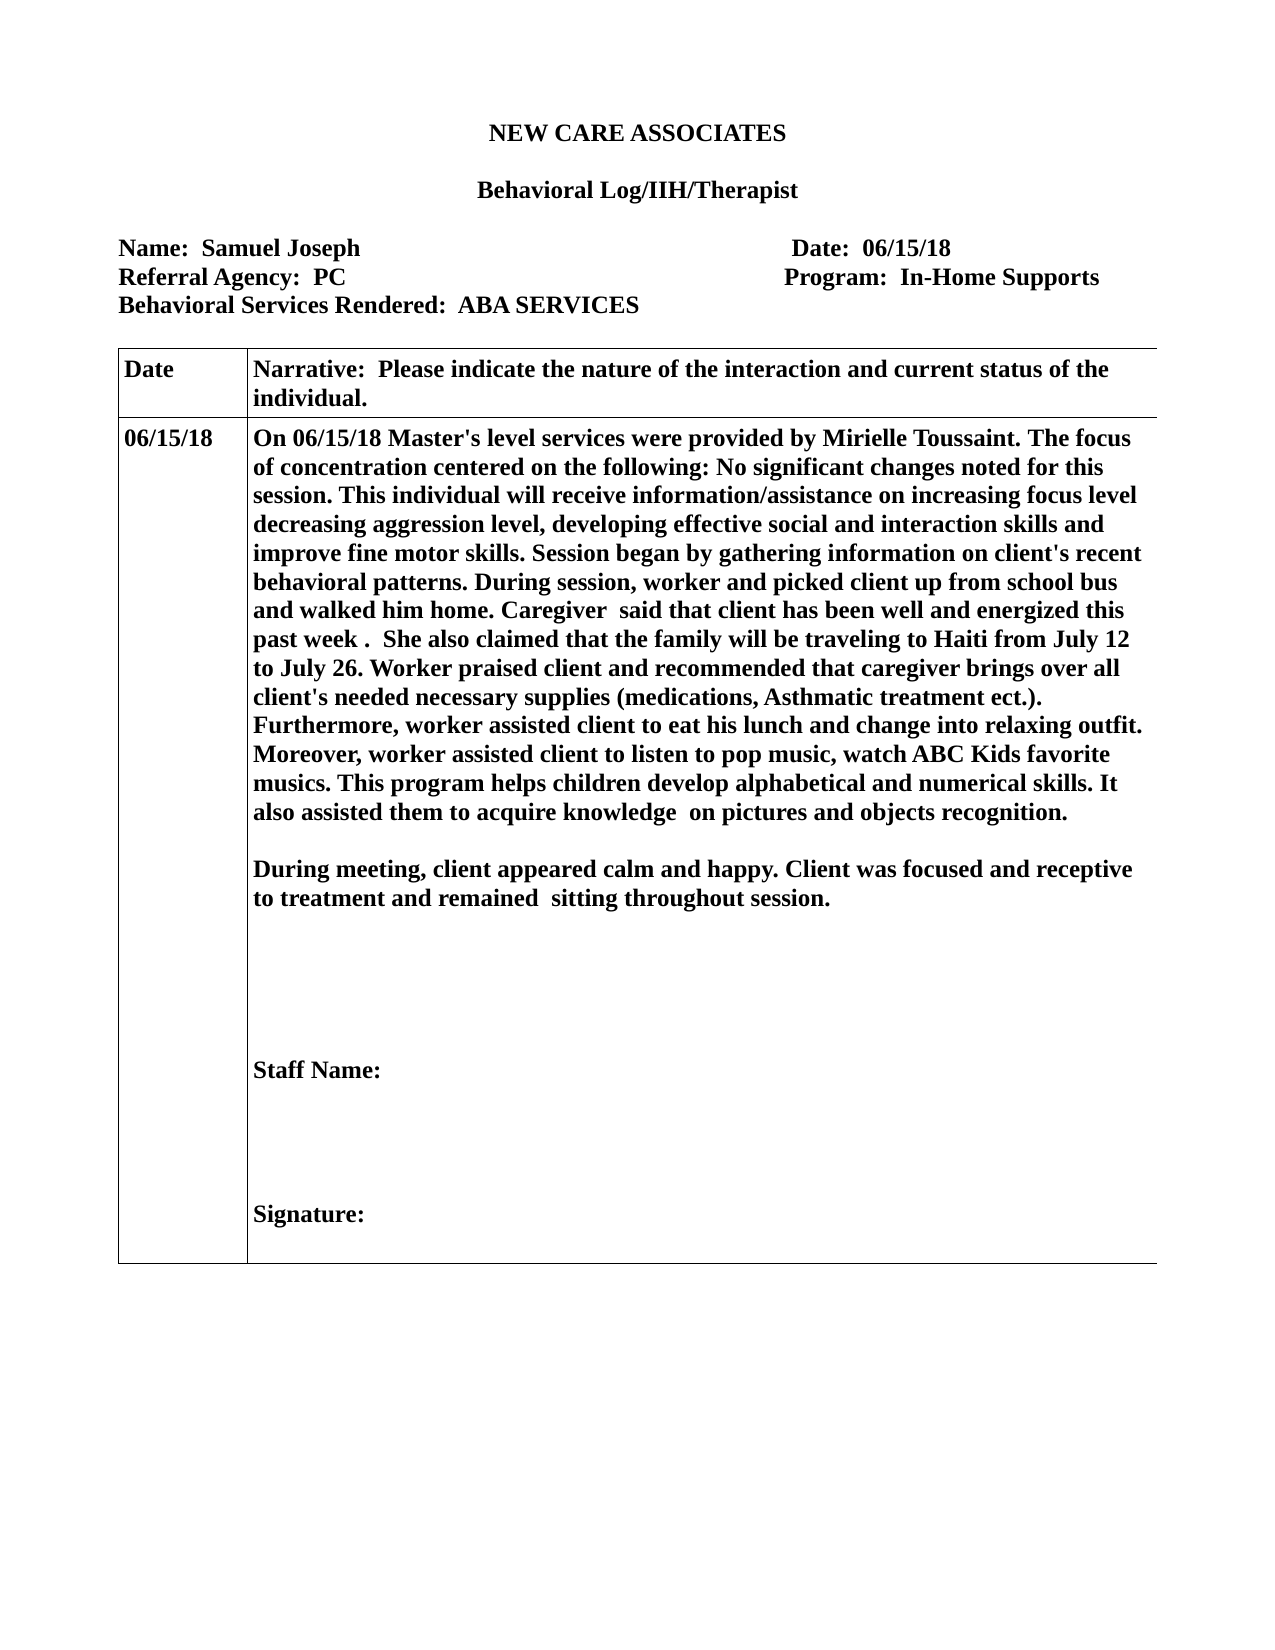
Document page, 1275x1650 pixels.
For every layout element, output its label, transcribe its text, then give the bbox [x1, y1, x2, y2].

table_header Narrative: Please indicate the nature of the interaction and current status of the individual. [248, 349, 1157, 417]
text Name: Samuel Joseph Date: 06/15/18 [118, 233, 1157, 262]
table_cell On 06/15/18 Master's level services were provided by Mirielle Toussaint. The focus of concentration centered on the following: No significant changes noted for this session. This individual will receive information/assistance on increasing focus level decreasing aggression level, developing effective social and interaction skills and improve fine motor skills. Session began by gathering information on client's recent behavioral patterns. During session, worker and picked client up from school bus and walked him home. Caregiver said that client has been well and energized this past week . She also claimed that the family will be traveling to Haiti from July 12 to July 26. Worker praised client and recommended that caregiver brings over all client's needed necessary supplies (medications, Asthmatic treatment ect.). Furthermore, worker assisted client to eat his lunch and change into relaxing outfit. Moreover, worker assisted client to listen to pop music, watch ABC Kids favorite musics. This program helps children develop alphabetical and numerical skills. It also assisted them to acquire knowledge on pictures and objects recognition. During meeting, client appeared calm and happy. Client was focused and receptive to treatment and remained sitting throughout session. Staff Name: Signature: [248, 418, 1157, 1262]
text Referral Agency: PC Program: In-Home Supports [118, 262, 1157, 291]
table_cell 06/15/18 [119, 418, 247, 1262]
text Behavioral Services Rendered: ABA SERVICES [118, 291, 1157, 319]
table_header Date [119, 349, 247, 417]
text NEW CARE ASSOCIATES [118, 118, 1157, 147]
text Behavioral Log/IIH/Therapist [118, 176, 1157, 204]
